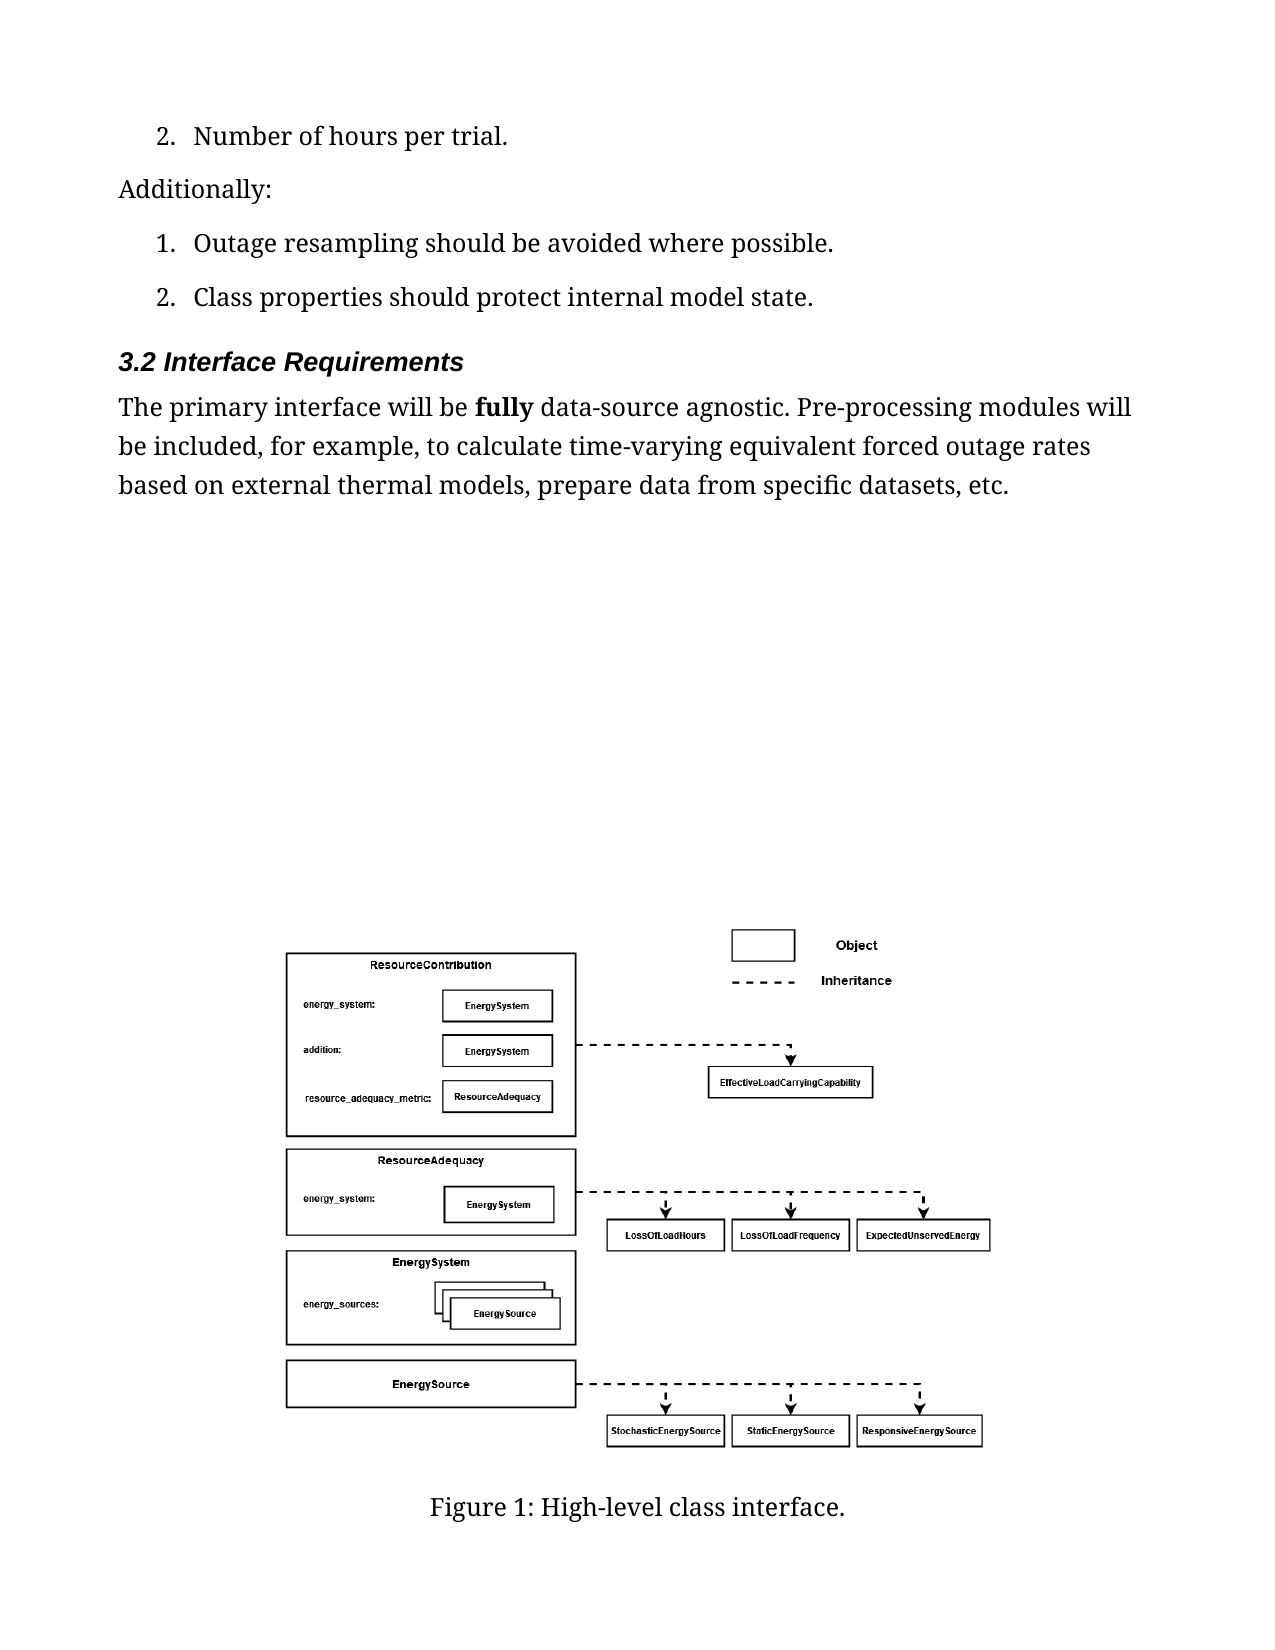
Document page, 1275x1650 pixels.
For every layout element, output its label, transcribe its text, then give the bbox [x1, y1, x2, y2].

picture [246, 897, 1029, 1470]
list Number of hours per trial. [156, 118, 1157, 152]
text Additionally: [118, 172, 1157, 206]
list Outage resampling should be avoided where possible. [156, 226, 1157, 260]
list Class properties should protect internal model state. [156, 279, 1157, 313]
text Figure 1: High-level class interface. [118, 1489, 1157, 1523]
text The primary interface will be fully data-source agnostic. Pre-processing modules will be included, for example, to calculate time-varying equivalent forced outage rates based on external thermal models, prepare data from specific datasets, etc. [118, 389, 1157, 502]
subtitle 3.2 Interface Requirements [118, 346, 1157, 377]
